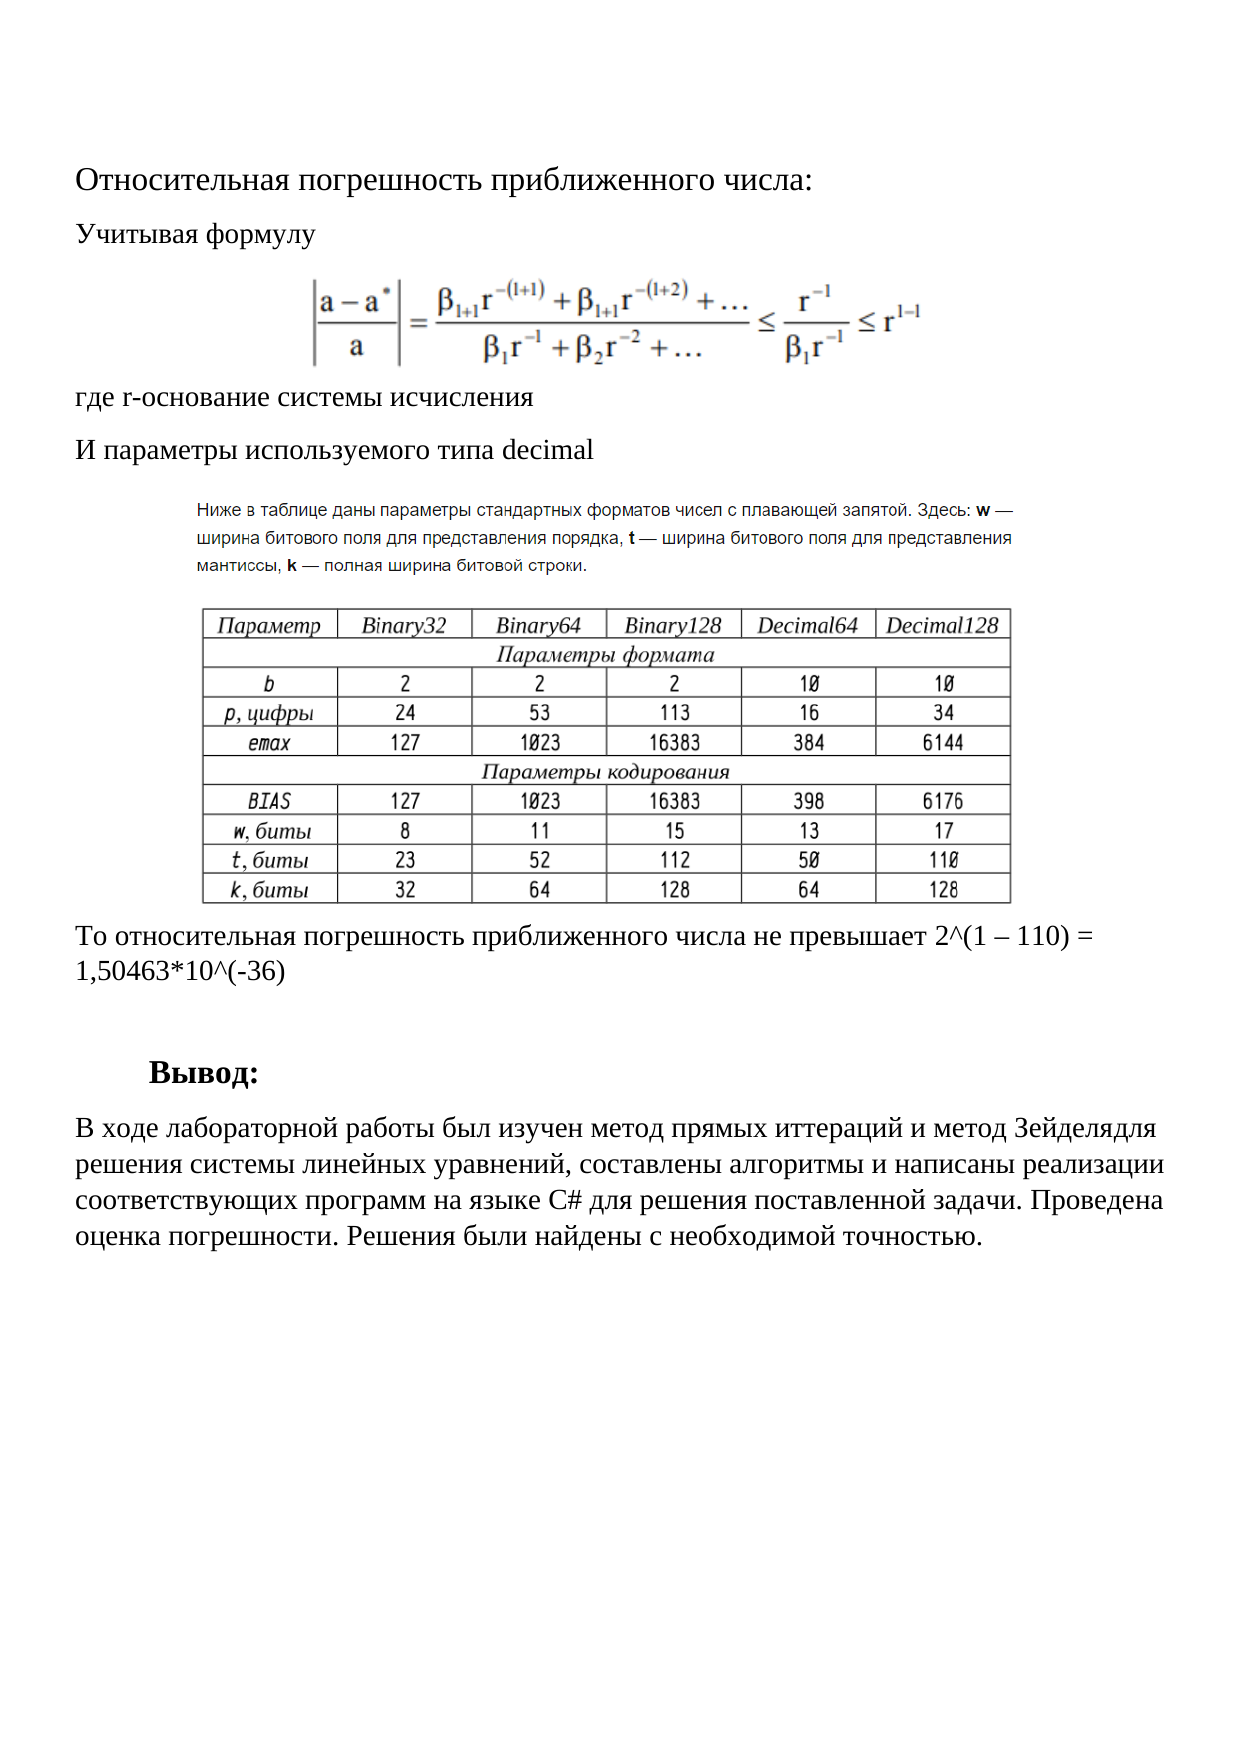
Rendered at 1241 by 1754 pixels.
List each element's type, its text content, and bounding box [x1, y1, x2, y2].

text В ходе лабораторной работы был изучен метод прямых иттераций и метод Зейделядля решения системы линейных уравнений, составлены алгоритмы и написаны реализации соответствующих программ на языке C# для решения поставленной задачи. Проведена оценка погрешности. Решения были найдены с необходимой точностью. [75, 1110, 1165, 1251]
text Учитывая формулу [75, 217, 1165, 250]
picture [304, 269, 936, 377]
text То относительная погрешность приближенного числа не превышает 2^(1 – 110) = 1,50463*10^(-36) [75, 484, 1165, 987]
text И параметры используемого типа decimal [75, 432, 1165, 465]
picture [184, 494, 1021, 916]
text Вывод: [75, 1053, 1165, 1091]
text Относительная погрешность приближенного числа: [75, 159, 1165, 197]
text где r-основание системы исчисления [75, 269, 1165, 413]
